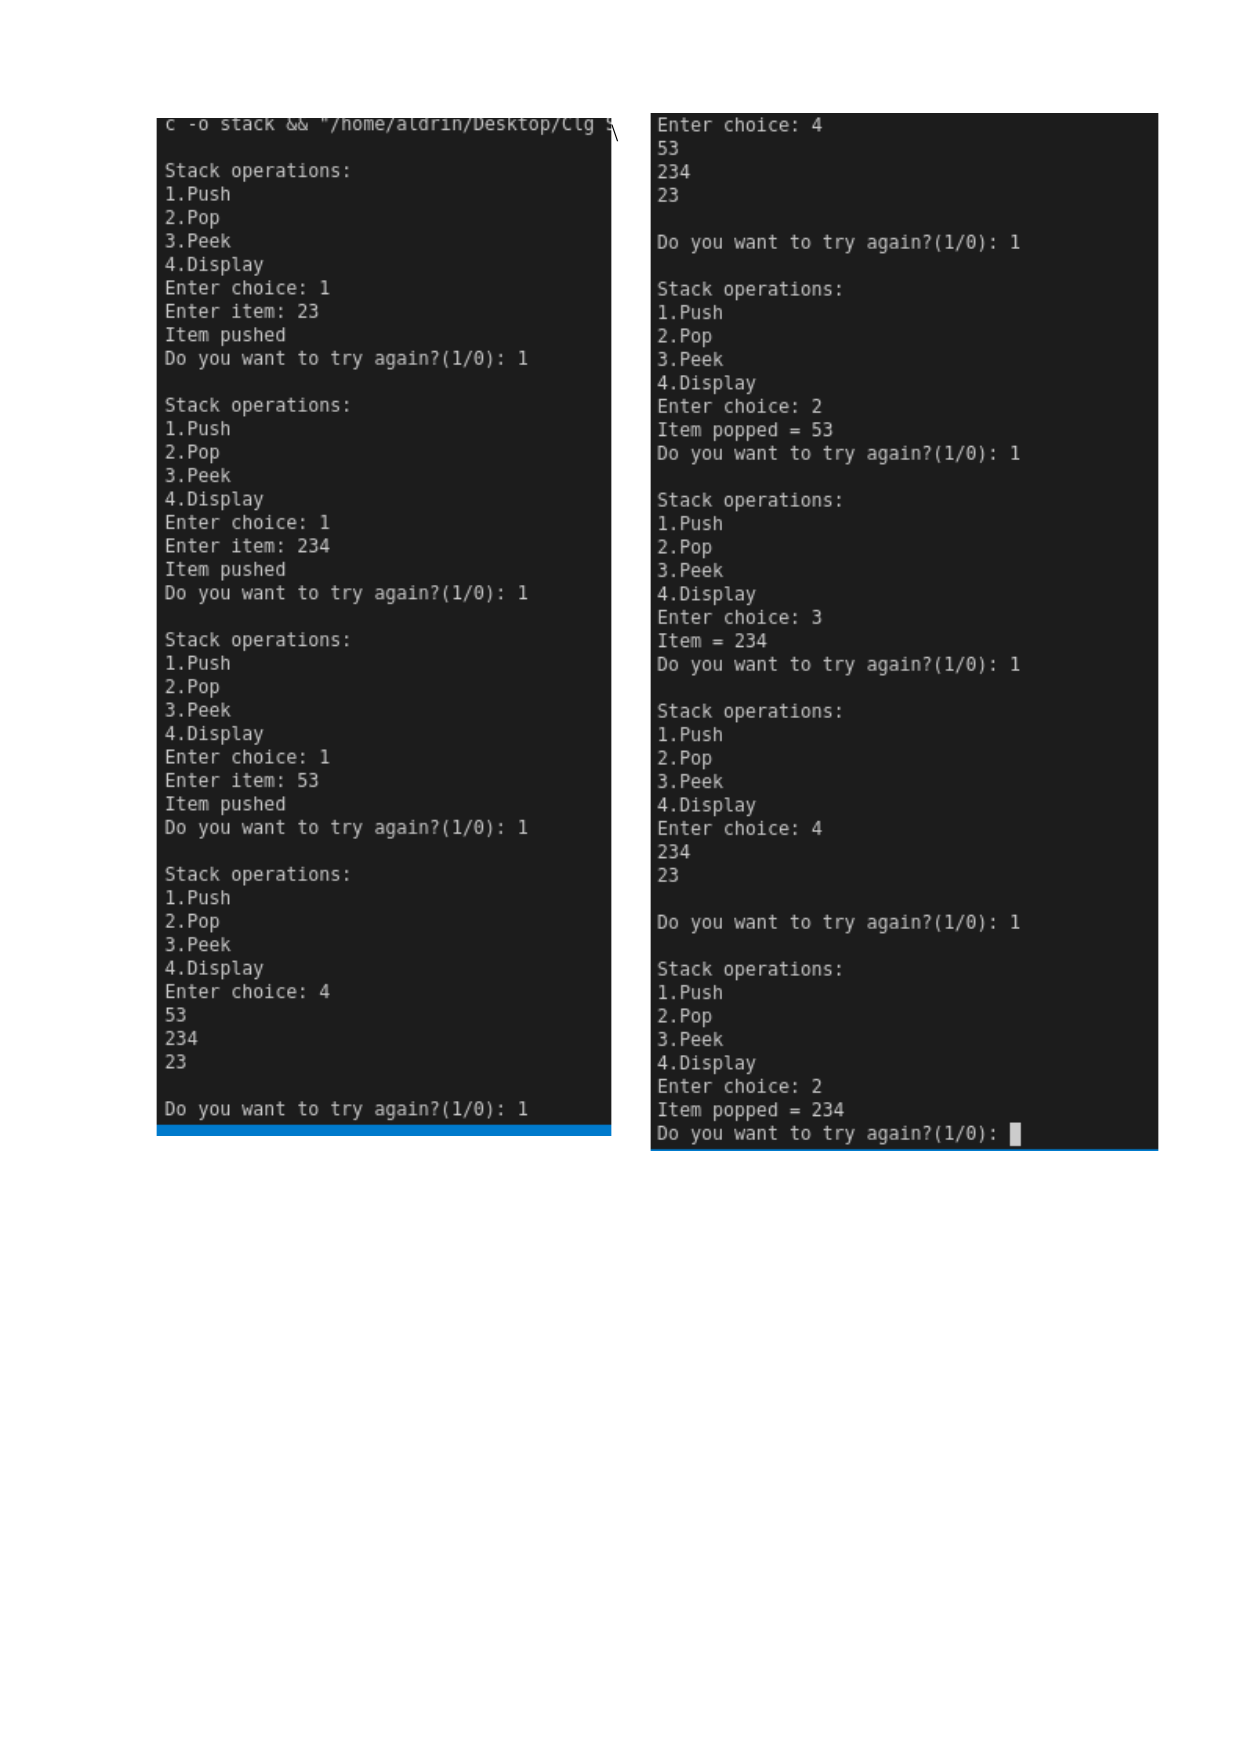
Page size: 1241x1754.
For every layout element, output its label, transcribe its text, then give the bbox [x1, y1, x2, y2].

picture [156, 118, 612, 1136]
picture [650, 113, 1159, 1151]
text [118, 118, 156, 147]
text \ [612, 118, 650, 147]
